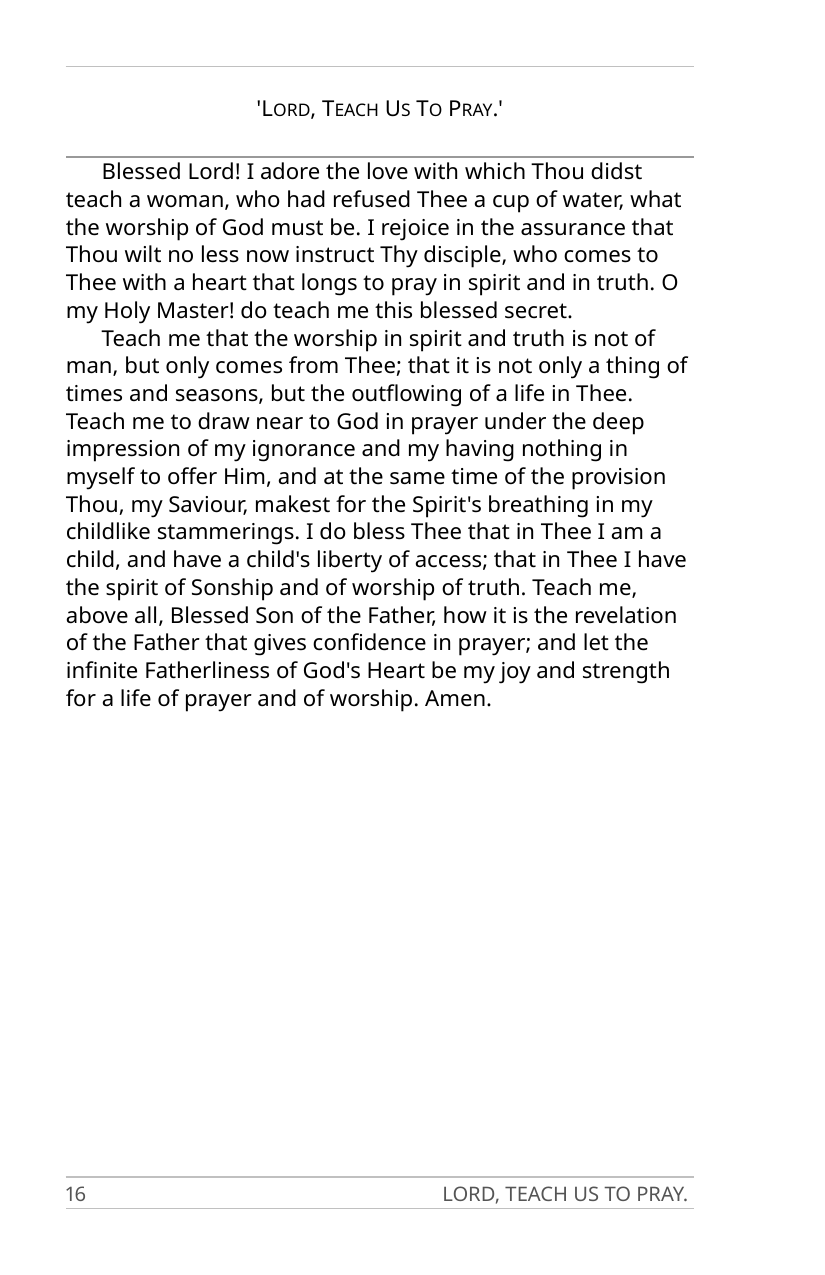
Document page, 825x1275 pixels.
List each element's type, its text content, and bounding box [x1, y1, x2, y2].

text Teach me that the worship in spirit and truth is not of man, but only comes from Thee; that it is not only a thing of times and seasons, but the outflowing of a life in Thee. Teach me to draw near to God in prayer under the deep impression of my ignorance and my having nothing in myself to offer Him, and at the same time of the provision Thou, my Saviour, makest for the Spirit's breathing in my childlike stammerings. I do bless Thee that in Thee I am a child, and have a child's liberty of access; that in Thee I have the spirit of Sonship and of worship of truth. Teach me, above all, Blessed Son of the Father, how it is the revelation of the Father that gives confidence in prayer; and let the infinite Fatherliness of God's Heart be my joy and strength for a life of prayer and of worship. Amen. [66, 324, 694, 712]
text 'Lord, Teach Us To Pray.' [66, 95, 694, 123]
text Blessed Lord! I adore the love with which Thou didst teach a woman, who had refused Thee a cup of water, what the worship of God must be. I rejoice in the assurance that Thou wilt no less now instruct Thy disciple, who comes to Thee with a heart that longs to pray in spirit and in truth. O my Holy Master! do teach me this blessed secret. [66, 158, 694, 324]
